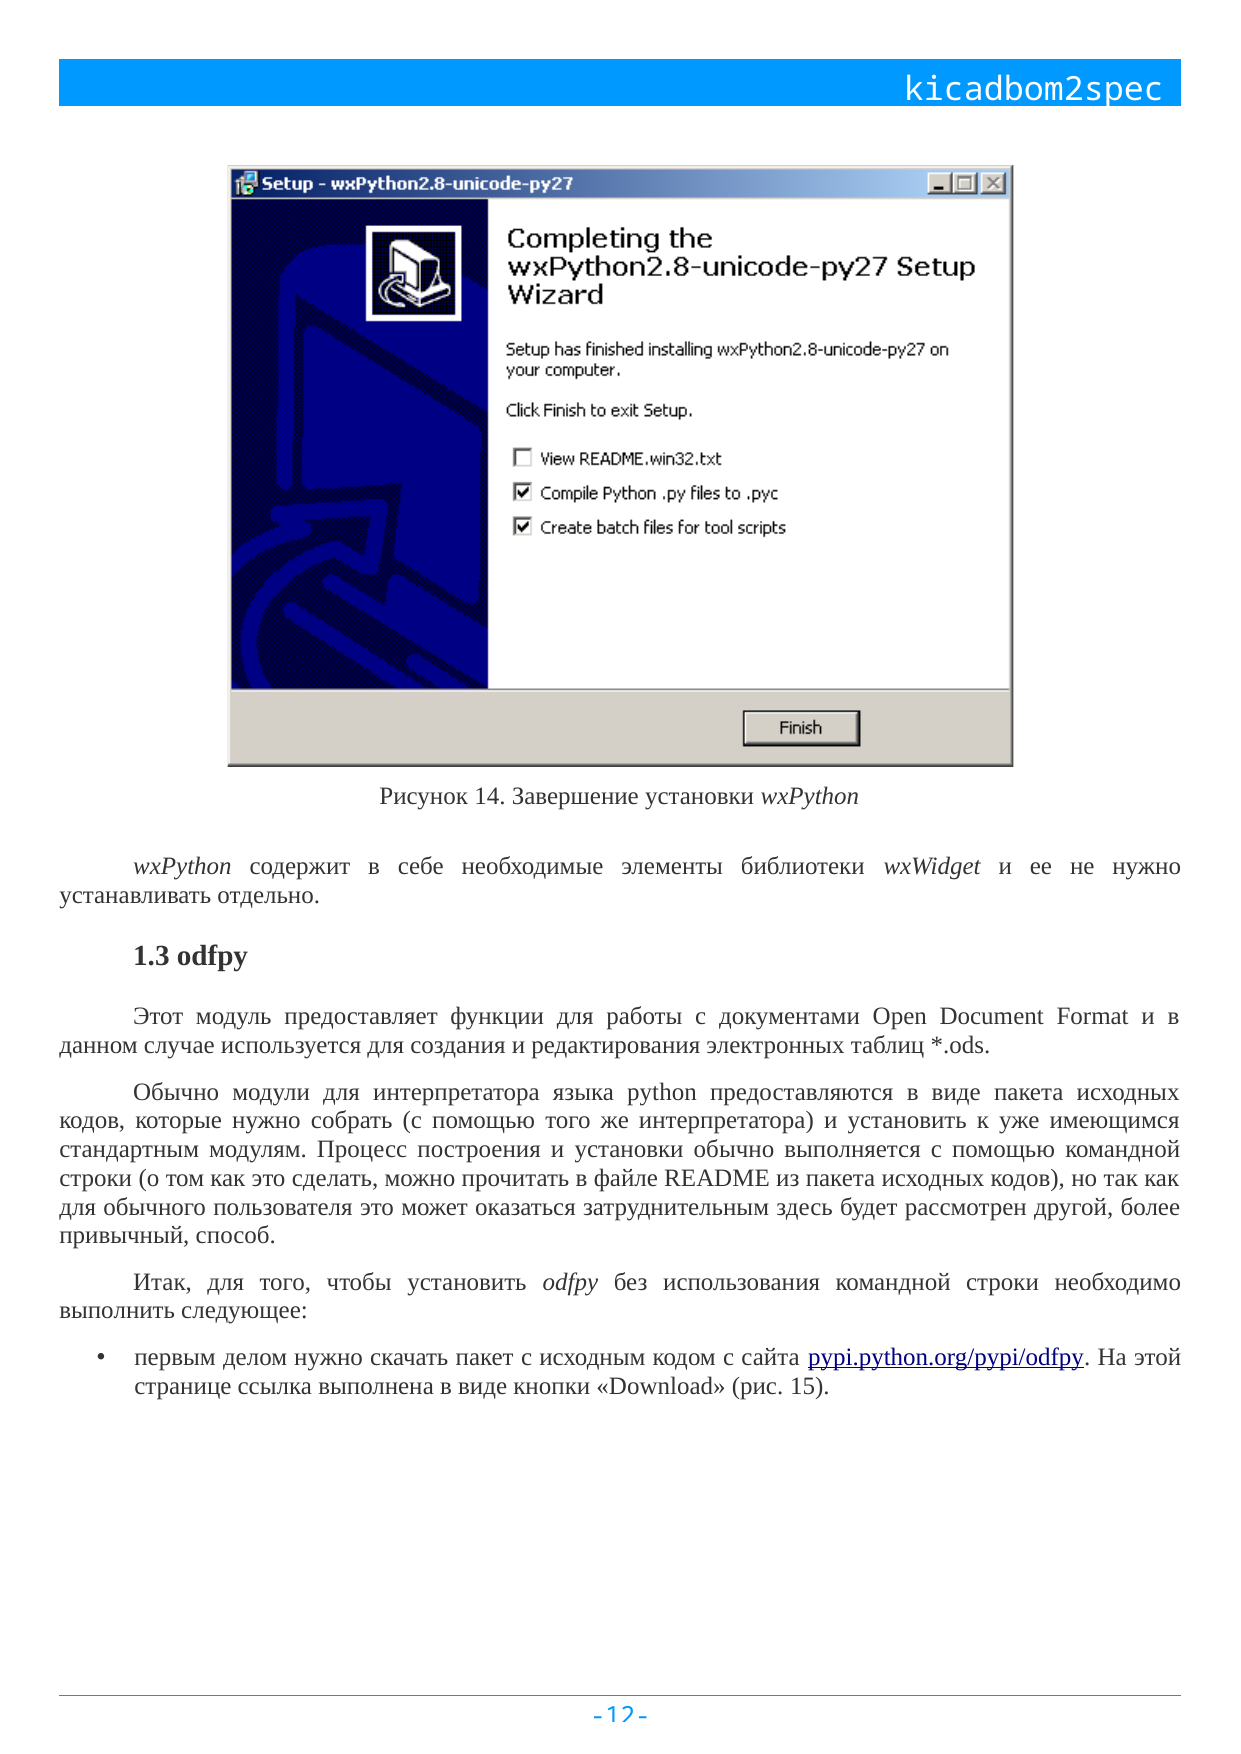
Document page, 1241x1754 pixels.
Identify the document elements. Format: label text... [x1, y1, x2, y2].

subtitle 1.3 odfpy [133, 938, 1181, 972]
list первым делом нужно скачать пакет с исходным кодом с сайта pypi.python.org/pypi/odfpy. На этой странице ссылка выполнена в виде кнопки «Download» (рис. 15). [97, 1342, 1181, 1399]
text wxPython содержит в себе необходимые элементы библиотеки wxWidget и ее не нужно устанавливать отдельно. [59, 851, 1181, 909]
text Обычно модули для интерпретатора языка python предоставляются в виде пакета исходных кодов, которые нужно собрать (с помощью того же интерпретатора) и установить к уже имеющимся стандартным модулям. Процесс построения и установки обычно выполняется с помощью командной строки (о том как это сделать, можно прочитать в файле README из пакета исходных кодов), но так как для обычного пользователя это может оказаться затруднительным здесь будет рассмотрен другой, более привычный, способ. [59, 1077, 1181, 1249]
text Этот модуль предоставляет функции для работы с документами Open Document Format и в данном случае используется для создания и редактирования электронных таблиц *.ods. [59, 1001, 1181, 1059]
text Рисунок 14. Завершение установки wxPython [227, 767, 1013, 810]
picture [227, 165, 1014, 767]
text Итак, для того, чтобы установить odfpy без использования командной строки необходимо выполнить следующее: [59, 1267, 1181, 1324]
